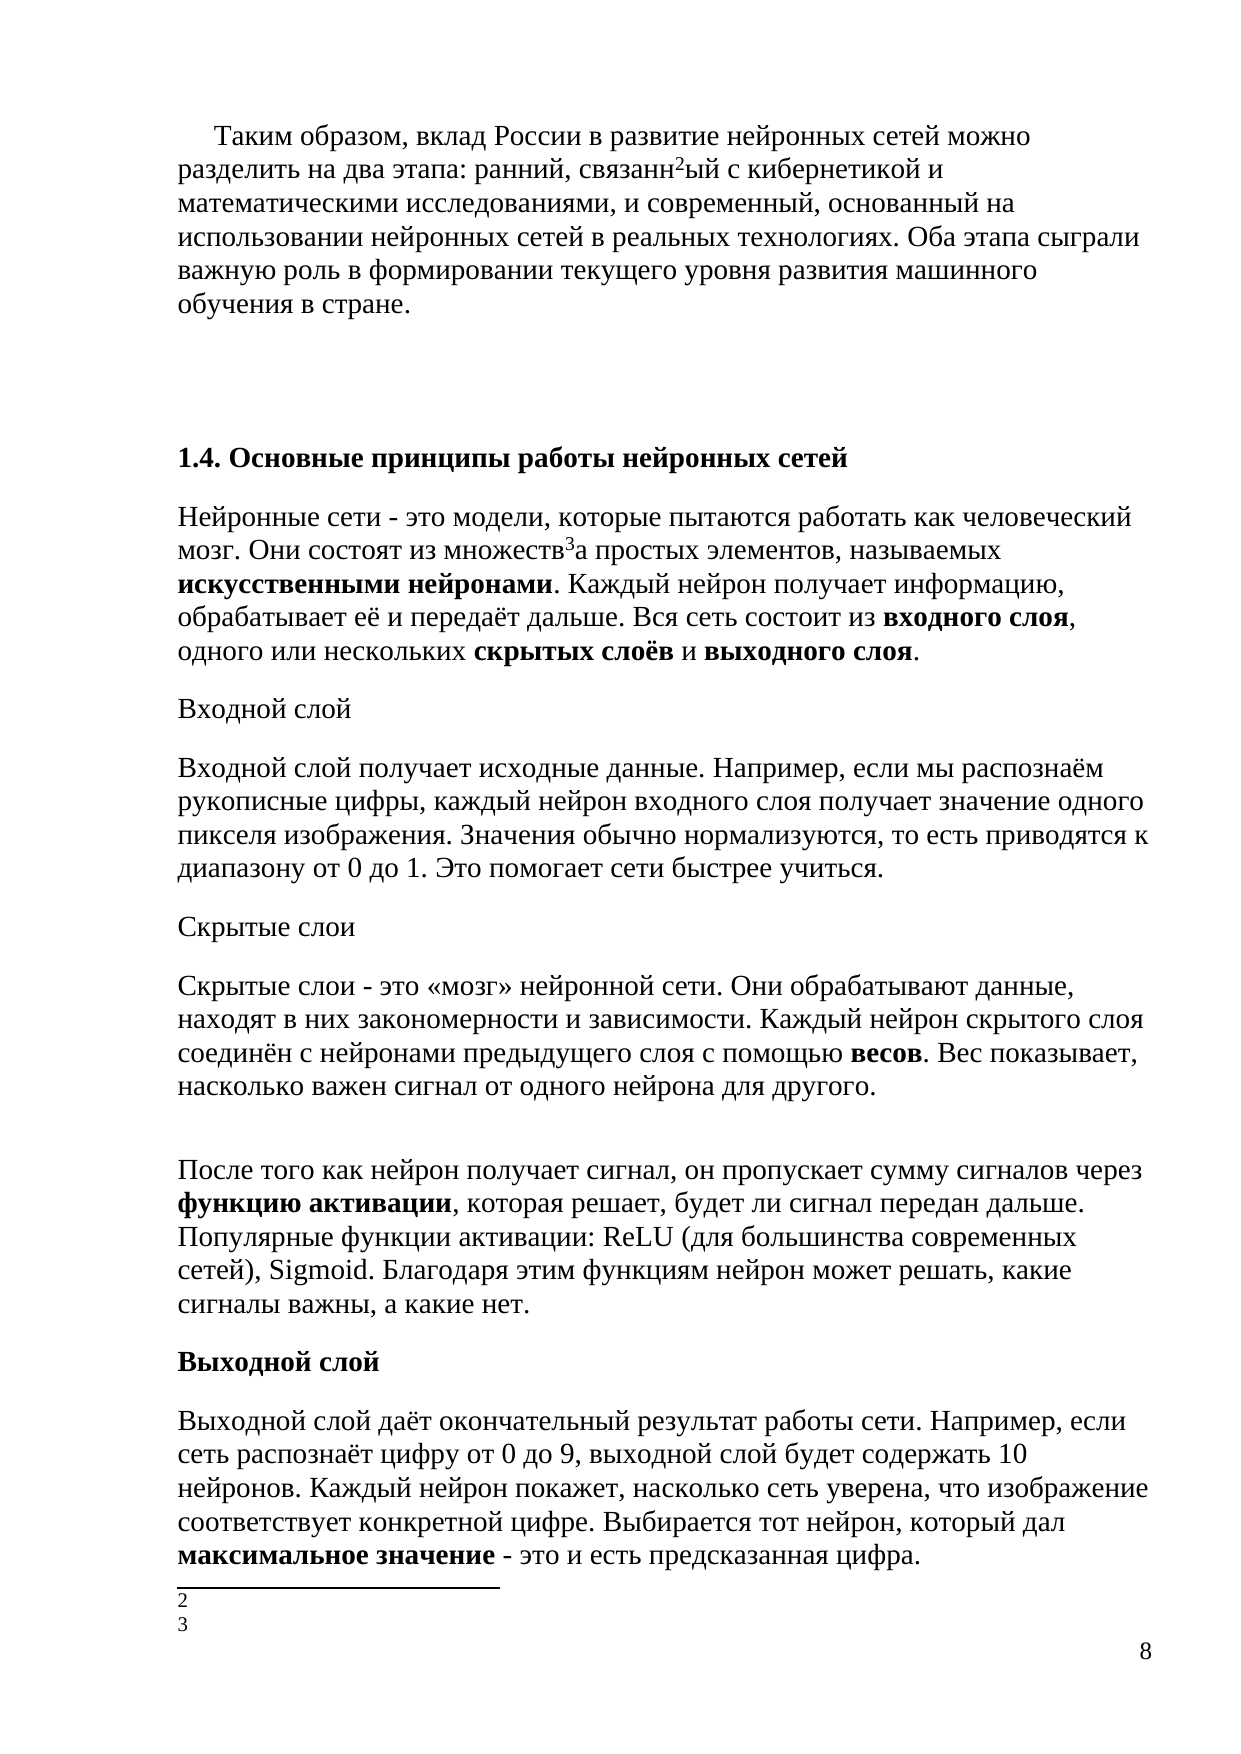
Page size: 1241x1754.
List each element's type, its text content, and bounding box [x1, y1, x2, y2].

text Таким образом, вклад России в развитие нейронных сетей можно разделить на два этапа: ранний, связанный с кибернетикой и математическими исследованиями, и современный, основанный на использовании нейронных сетей в реальных технологиях. Оба этапа сыграли важную роль в формировании текущего уровня развития машинного обучения в стране. [177, 118, 1152, 319]
text Скрытые слои [177, 909, 1152, 943]
text Скрытые слои - это «мозг» нейронной сети. Они обрабатывают данные, находят в них закономерности и зависимости. Каждый нейрон скрытого слоя соединён с нейронами предыдущего слоя с помощью весов. Вес показывает, насколько важен сигнал от одного нейрона для другого. [177, 968, 1152, 1102]
text После того как нейрон получает сигнал, он пропускает сумму сигналов через функцию активации, которая решает, будет ли сигнал передан дальше. Популярные функции активации: ReLU (для большинства современных сетей), Sigmoid. Благодаря этим функциям нейрон может решать, какие сигналы важны, а какие нет. [177, 1152, 1152, 1319]
text Выходной слой даёт окончательный результат работы сети. Например, если сеть распознаёт цифру от 0 до 9, выходной слой будет содержать 10 нейронов. Каждый нейрон покажет, насколько сеть уверена, что изображение соответствует конкретной цифре. Выбирается тот нейрон, который дал максимальное значение - это и есть предсказанная цифра. [177, 1403, 1152, 1571]
text Выходной слой [177, 1344, 1152, 1378]
text Входной слой получает исходные данные. Например, если мы распознаём рукописные цифры, каждый нейрон входного слоя получает значение одного пикселя изображения. Значения обычно нормализуются, то есть приводятся к диапазону от 0 до 1. Это помогает сети быстрее учиться. [177, 750, 1152, 884]
text Нейронные сети - это модели, которые пытаются работать как человеческий мозг. Они состоят из множества простых элементов, называемых искусственными нейронами. Каждый нейрон получает информацию, обрабатывает её и передаёт дальше. Вся сеть состоит из входного слоя, одного или нескольких скрытых слоёв и выходного слоя. [177, 499, 1152, 666]
text 1.4. Основные принципы работы нейронных сетей [177, 440, 1152, 474]
text Входной слой [177, 691, 1152, 725]
